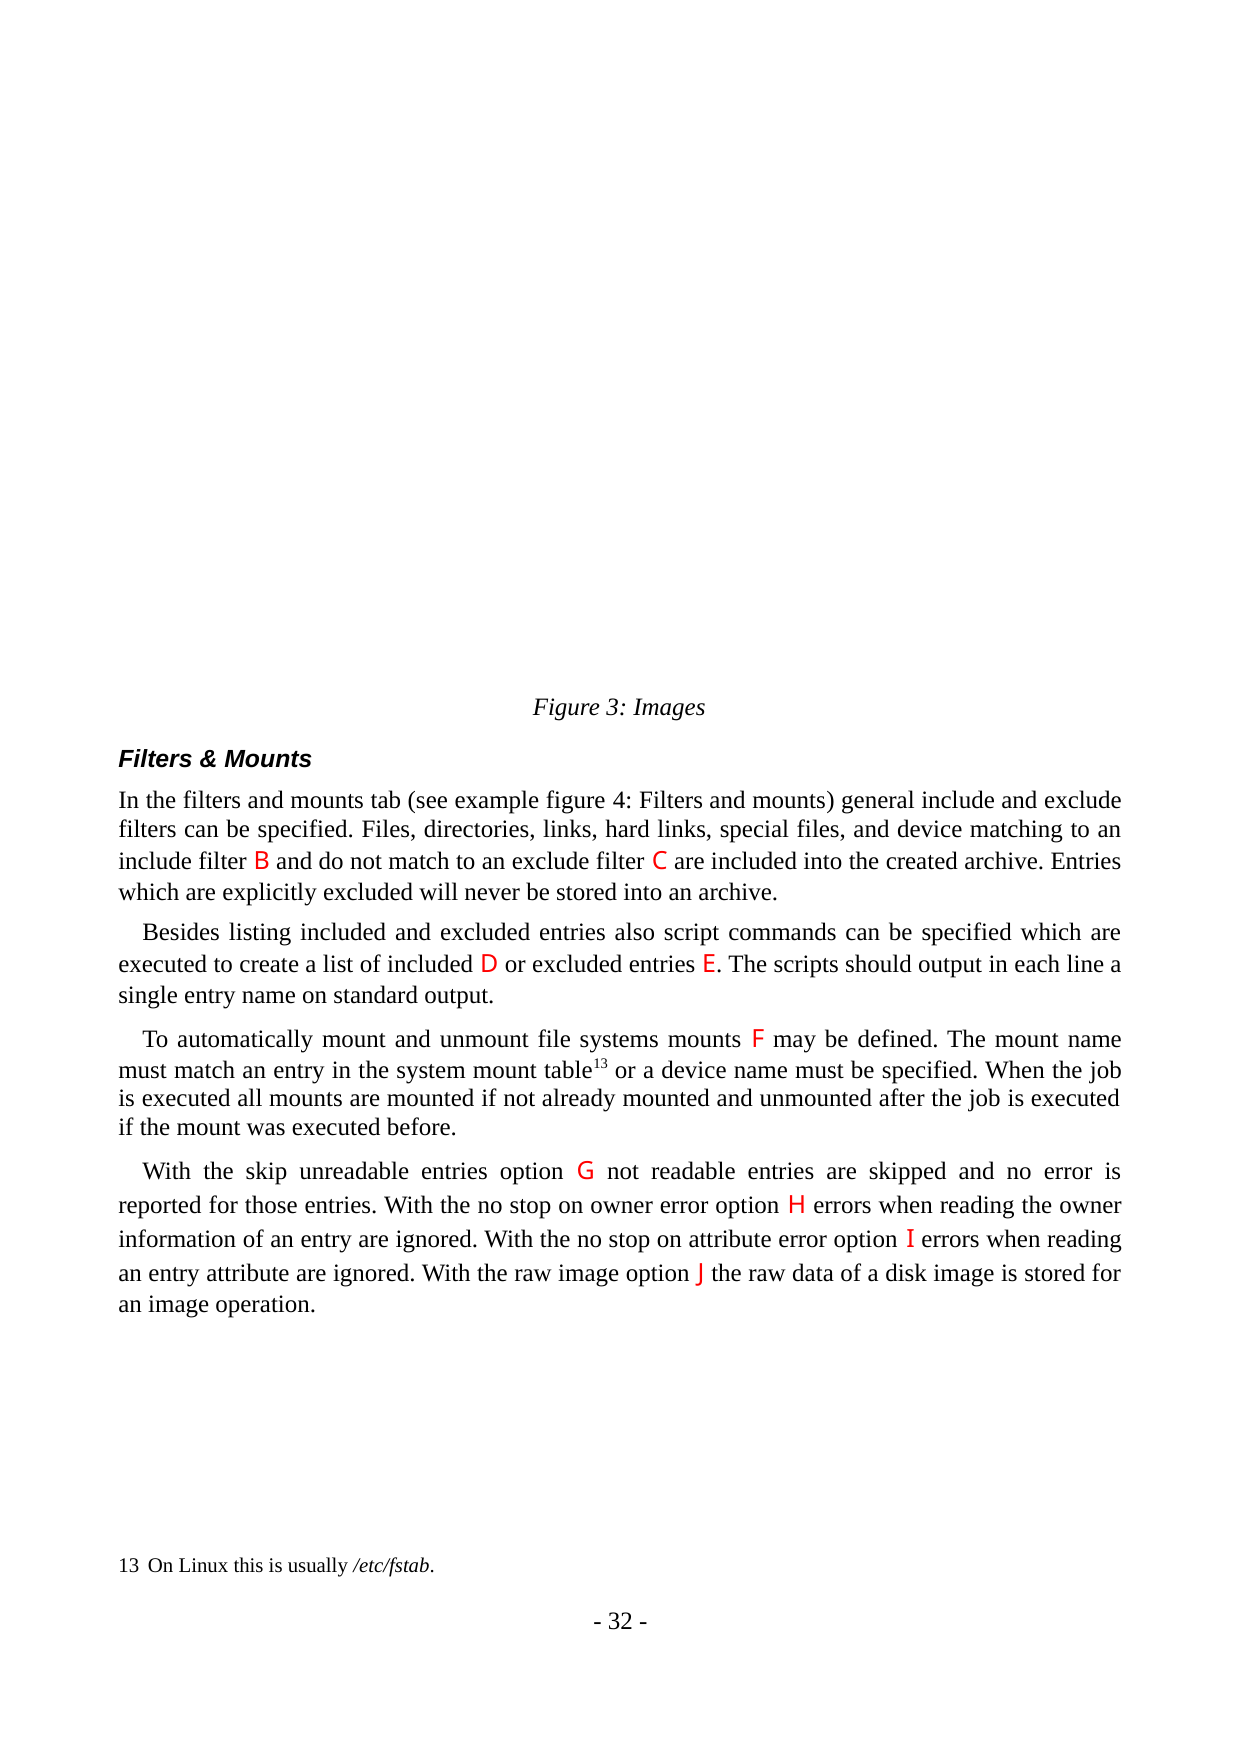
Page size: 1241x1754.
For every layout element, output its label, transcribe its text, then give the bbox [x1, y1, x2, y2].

text With the skip unreadable entries option G not readable entries are skipped and no error is reported for those entries. With the no stop on owner error option H errors when reading the owner information of an entry are ignored. With the no stop on attribute error option I errors when reading an entry attribute are ignored. With the raw image option J the raw data of a disk image is stored for an image operation. [118, 1153, 1122, 1318]
text Besides listing included and excluded entries also script commands can be specified which are executed to create a list of included D or excluded entries E. The scripts should output in each line a single entry name on standard output. [118, 917, 1122, 1009]
text In the filters and mounts tab (see example figure 4: Filters and mounts) general include and exclude filters can be specified. Files, directories, links, hard links, special files, and device matching to an include filter B and do not match to an exclude filter C are included into the created archive. Entries which are explicitly excluded will never be stored into an archive. [118, 785, 1122, 906]
text To automatically mount and unmount file systems mounts F may be defined. The mount name must match an entry in the system mount table or a device name must be specified. When the job is executed all mounts are mounted if not already mounted and unmounted after the job is executed if the mount was executed before. [118, 1021, 1122, 1141]
text On Linux this is usually /etc/fstab. [118, 1553, 1122, 1577]
text Figure 3: Images [291, 154, 949, 721]
subtitle Filters & Mounts [118, 118, 1122, 773]
